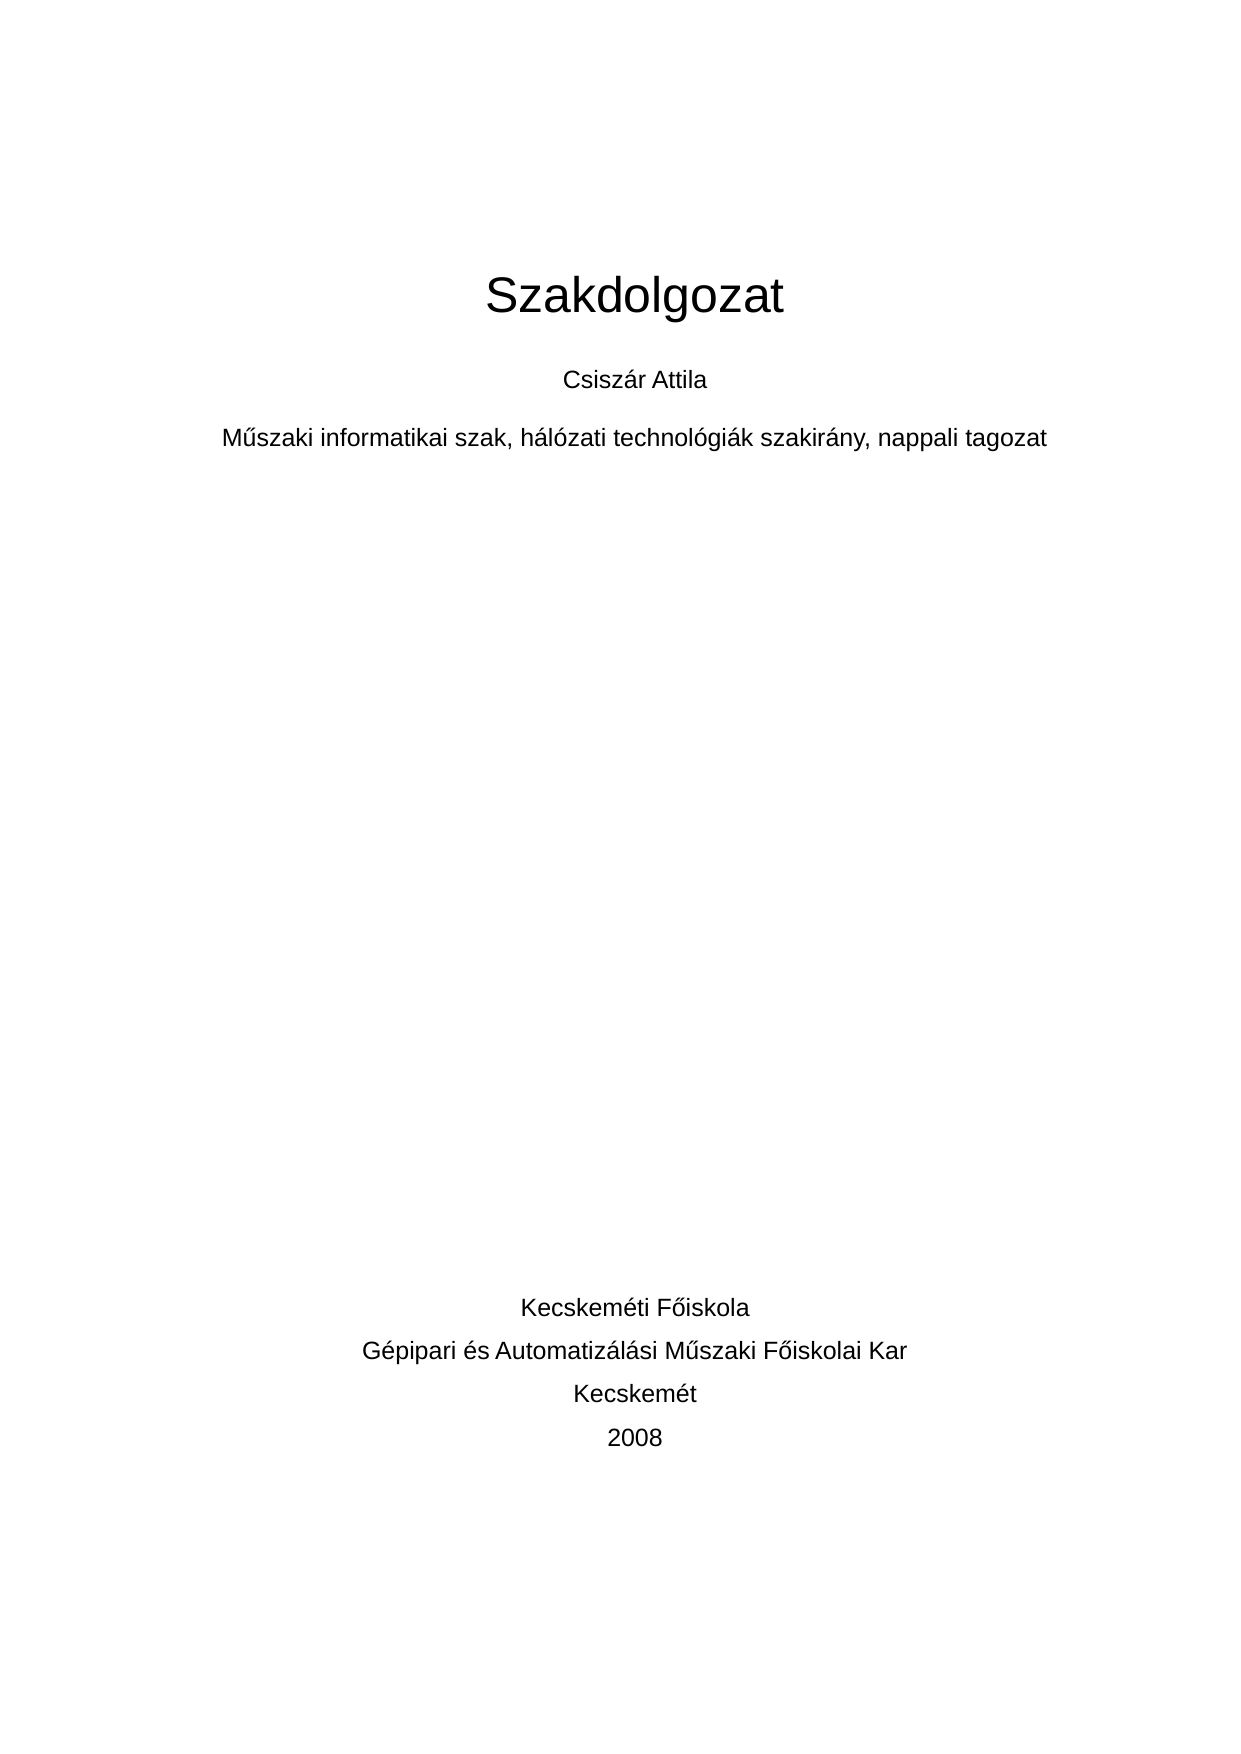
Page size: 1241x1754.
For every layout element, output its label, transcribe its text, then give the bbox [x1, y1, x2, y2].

text Kecskeméti Főiskola Gépipari és Automatizálási Műszaki Főiskolai Kar Kecskemét 2008 [177, 1293, 1093, 1451]
text Csiszár Attila [177, 365, 1093, 394]
subtitle Szakdolgozat [177, 266, 1093, 323]
text Műszaki informatikai szak, hálózati technológiák szakirány, nappali tagozat [177, 423, 1093, 452]
